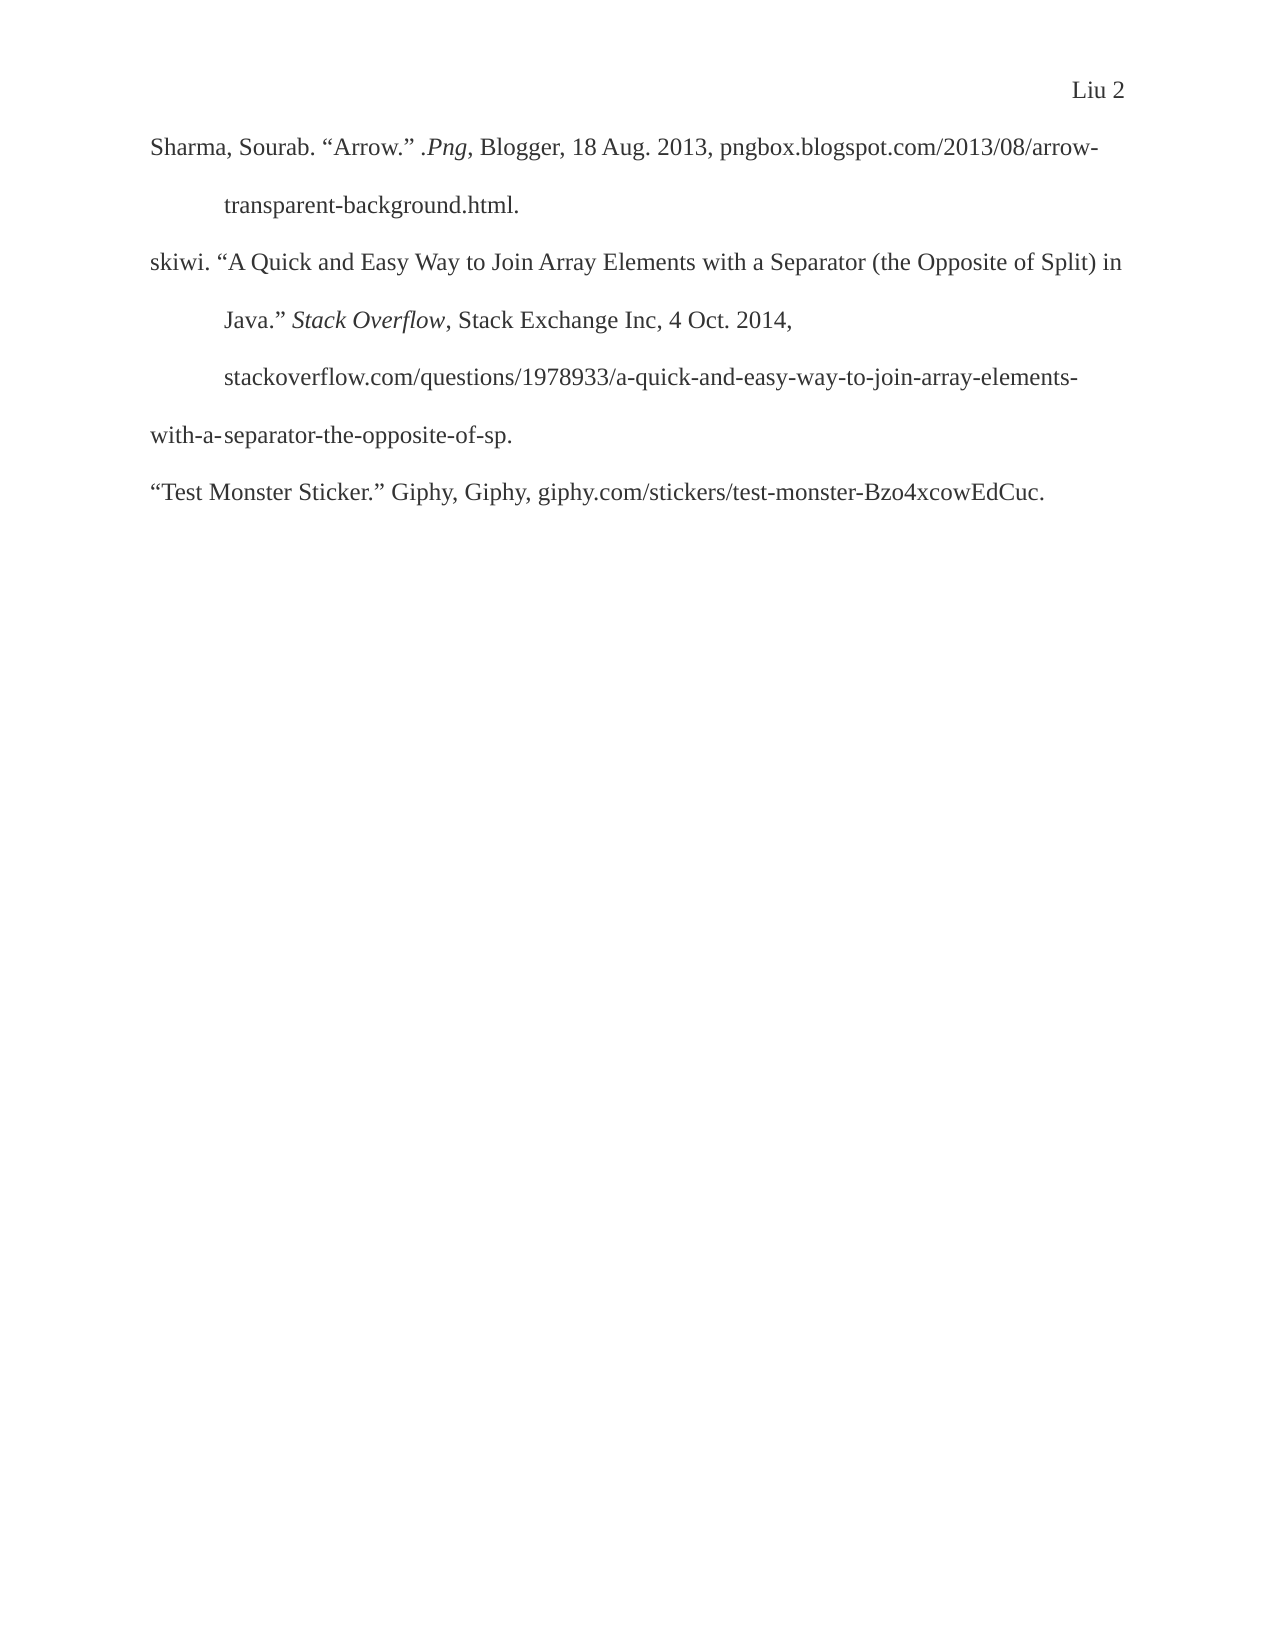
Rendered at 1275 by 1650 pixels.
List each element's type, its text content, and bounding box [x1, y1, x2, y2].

text Sharma, Sourab. “Arrow.” .Png, Blogger, 18 Aug. 2013, pngbox.blogspot.com/2013/08/arrow- transparent-background.html. [150, 132, 1125, 219]
text Liu 2 [150, 75, 1125, 104]
text skiwi. “A Quick and Easy Way to Join Array Elements with a Separator (the Opposite of Split) in Java.” Stack Overflow, Stack Exchange Inc, 4 Oct. 2014, stackoverflow.com/questions/1978933/a-quick-and-easy-way-to-join-array-elements-with-a- separator-the-opposite-of-sp. [150, 247, 1125, 449]
text “Test Monster Sticker.” Giphy, Giphy, giphy.com/stickers/test-monster-Bzo4xcowEdCuc. [150, 477, 1125, 506]
